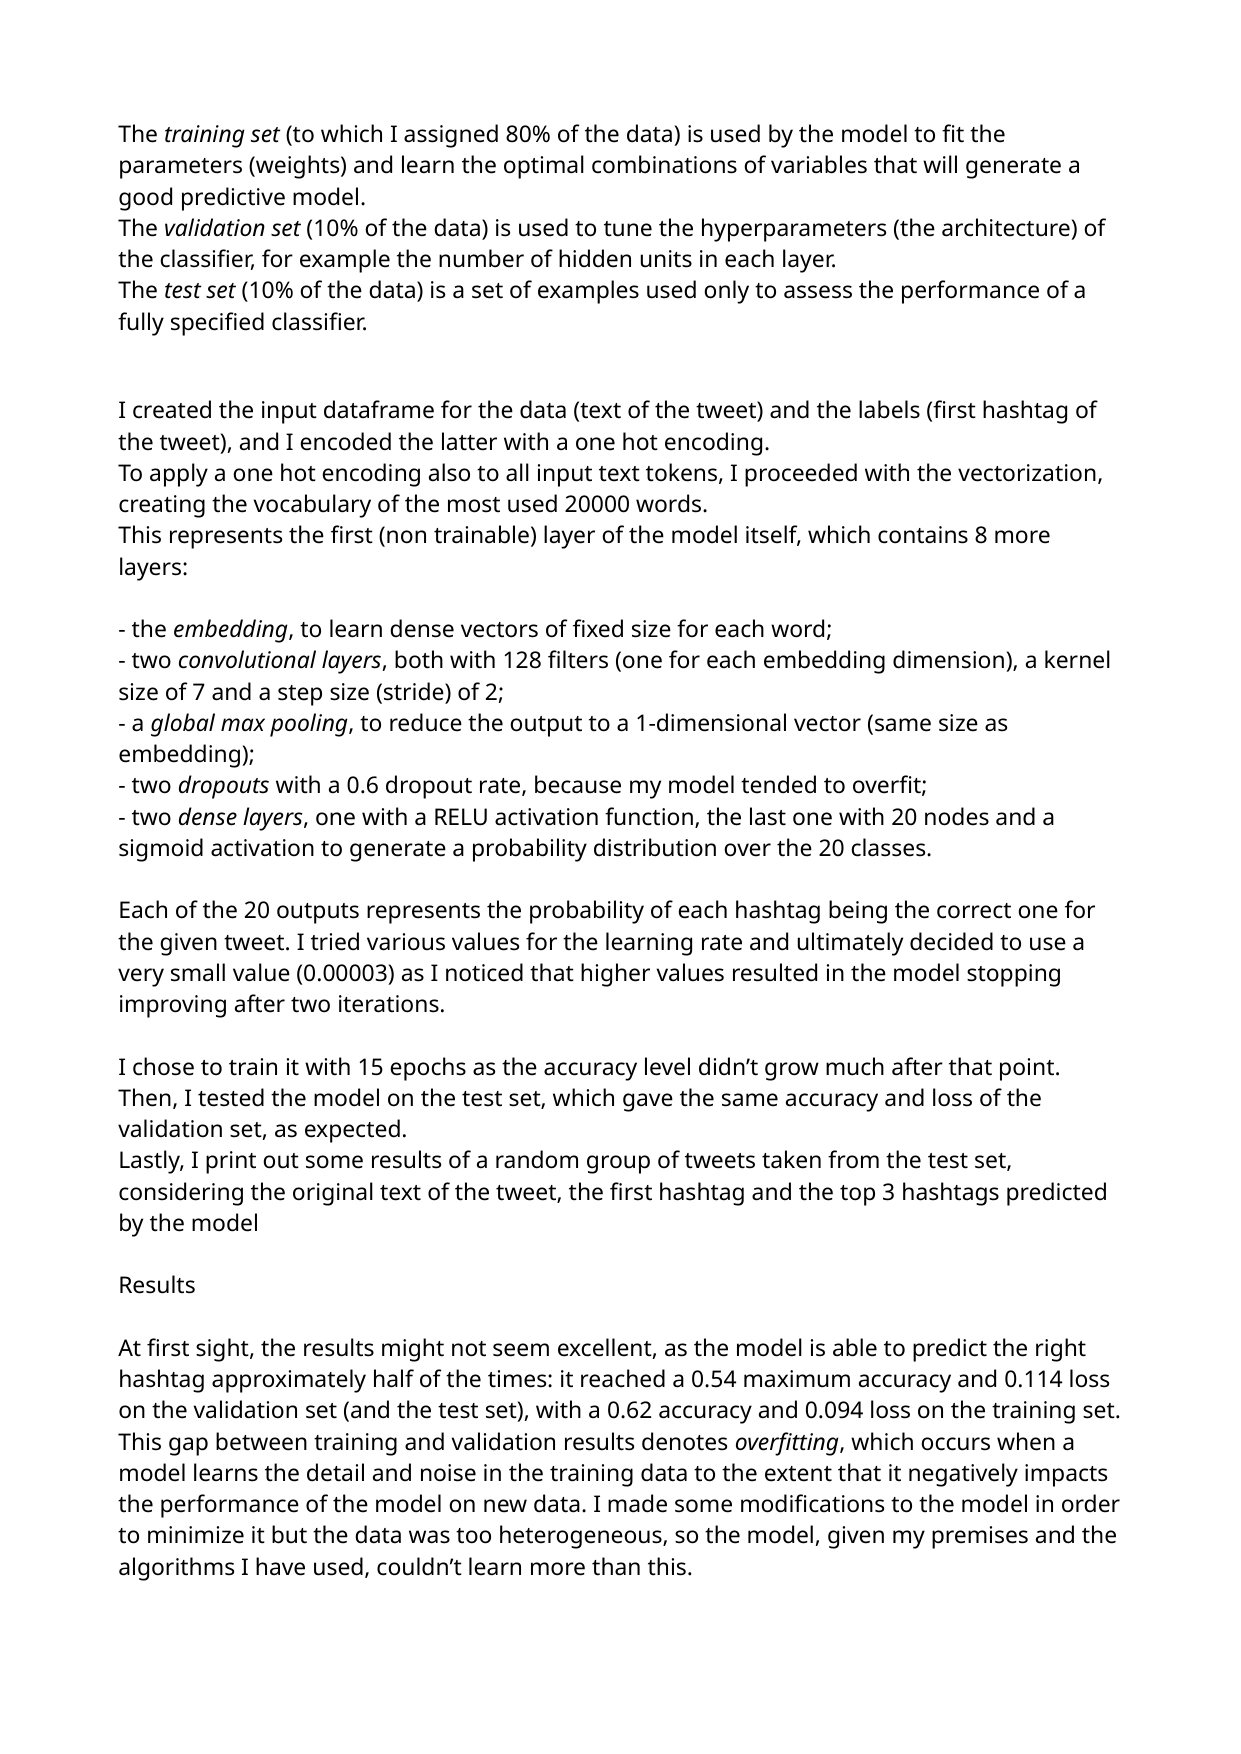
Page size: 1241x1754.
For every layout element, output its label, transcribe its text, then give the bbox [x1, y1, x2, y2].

text - two dropouts with a 0.6 dropout rate, because my model tended to overfit; [118, 769, 1122, 801]
text I created the input dataframe for the data (text of the tweet) and the labels (first hashtag of the tweet), and I encoded the latter with a one hot encoding. [118, 394, 1122, 457]
text Results [118, 1269, 1122, 1301]
text I chose to train it with 15 epochs as the accuracy level didn’t grow much after that point. [118, 1051, 1122, 1082]
text - a global max pooling, to reduce the output to a 1-dimensional vector (same size as embedding); [118, 707, 1122, 769]
text The validation set (10% of the data) is used to tune the hyperparameters (the architecture) of the classifier, for example the number of hidden units in each layer. [118, 212, 1122, 274]
text Lastly, I print out some results of a random group of tweets taken from the test set, considering the original text of the tweet, the first hashtag and the top 3 hashtags predicted by the model [118, 1144, 1122, 1238]
text Then, I tested the model on the test set, which gave the same accuracy and loss of the validation set, as expected. [118, 1082, 1122, 1144]
text - two dense layers, one with a RELU activation function, the last one with 20 nodes and a sigmoid activation to generate a probability distribution over the 20 classes. [118, 801, 1122, 863]
text - the embedding, to learn dense vectors of fixed size for each word; [118, 613, 1122, 644]
text - two convolutional layers, both with 128 filters (one for each embedding dimension), a kernel size of 7 and a step size (stride) of 2; [118, 644, 1122, 707]
text This represents the first (non trainable) layer of the model itself, which contains 8 more layers: [118, 519, 1122, 582]
text The training set (to which I assigned 80% of the data) is used by the model to fit the parameters (weights) and learn the optimal combinations of variables that will generate a good predictive model. [118, 118, 1122, 212]
text The test set (10% of the data) is a set of examples used only to assess the performance of a fully specified classifier. [118, 274, 1122, 337]
text To apply a one hot encoding also to all input text tokens, I proceeded with the vectorization, creating the vocabulary of the most used 20000 words. [118, 457, 1122, 519]
text This gap between training and validation results denotes overfitting, which occurs when a model learns the detail and noise in the training data to the extent that it negatively impacts the performance of the model on new data. I made some modifications to the model in order to minimize it but the data was too heterogeneous, so the model, given my premises and the algorithms I have used, couldn’t learn more than this. [118, 1426, 1122, 1582]
text Each of the 20 outputs represents the probability of each hashtag being the correct one for the given tweet. I tried various values for the learning rate and ultimately decided to use a very small value (0.00003) as I noticed that higher values resulted in the model stopping improving after two iterations. [118, 894, 1122, 1019]
text At first sight, the results might not seem excellent, as the model is able to predict the right hashtag approximately half of the times: it reached a 0.54 maximum accuracy and 0.114 loss on the validation set (and the test set), with a 0.62 accuracy and 0.094 loss on the training set. [118, 1332, 1122, 1426]
